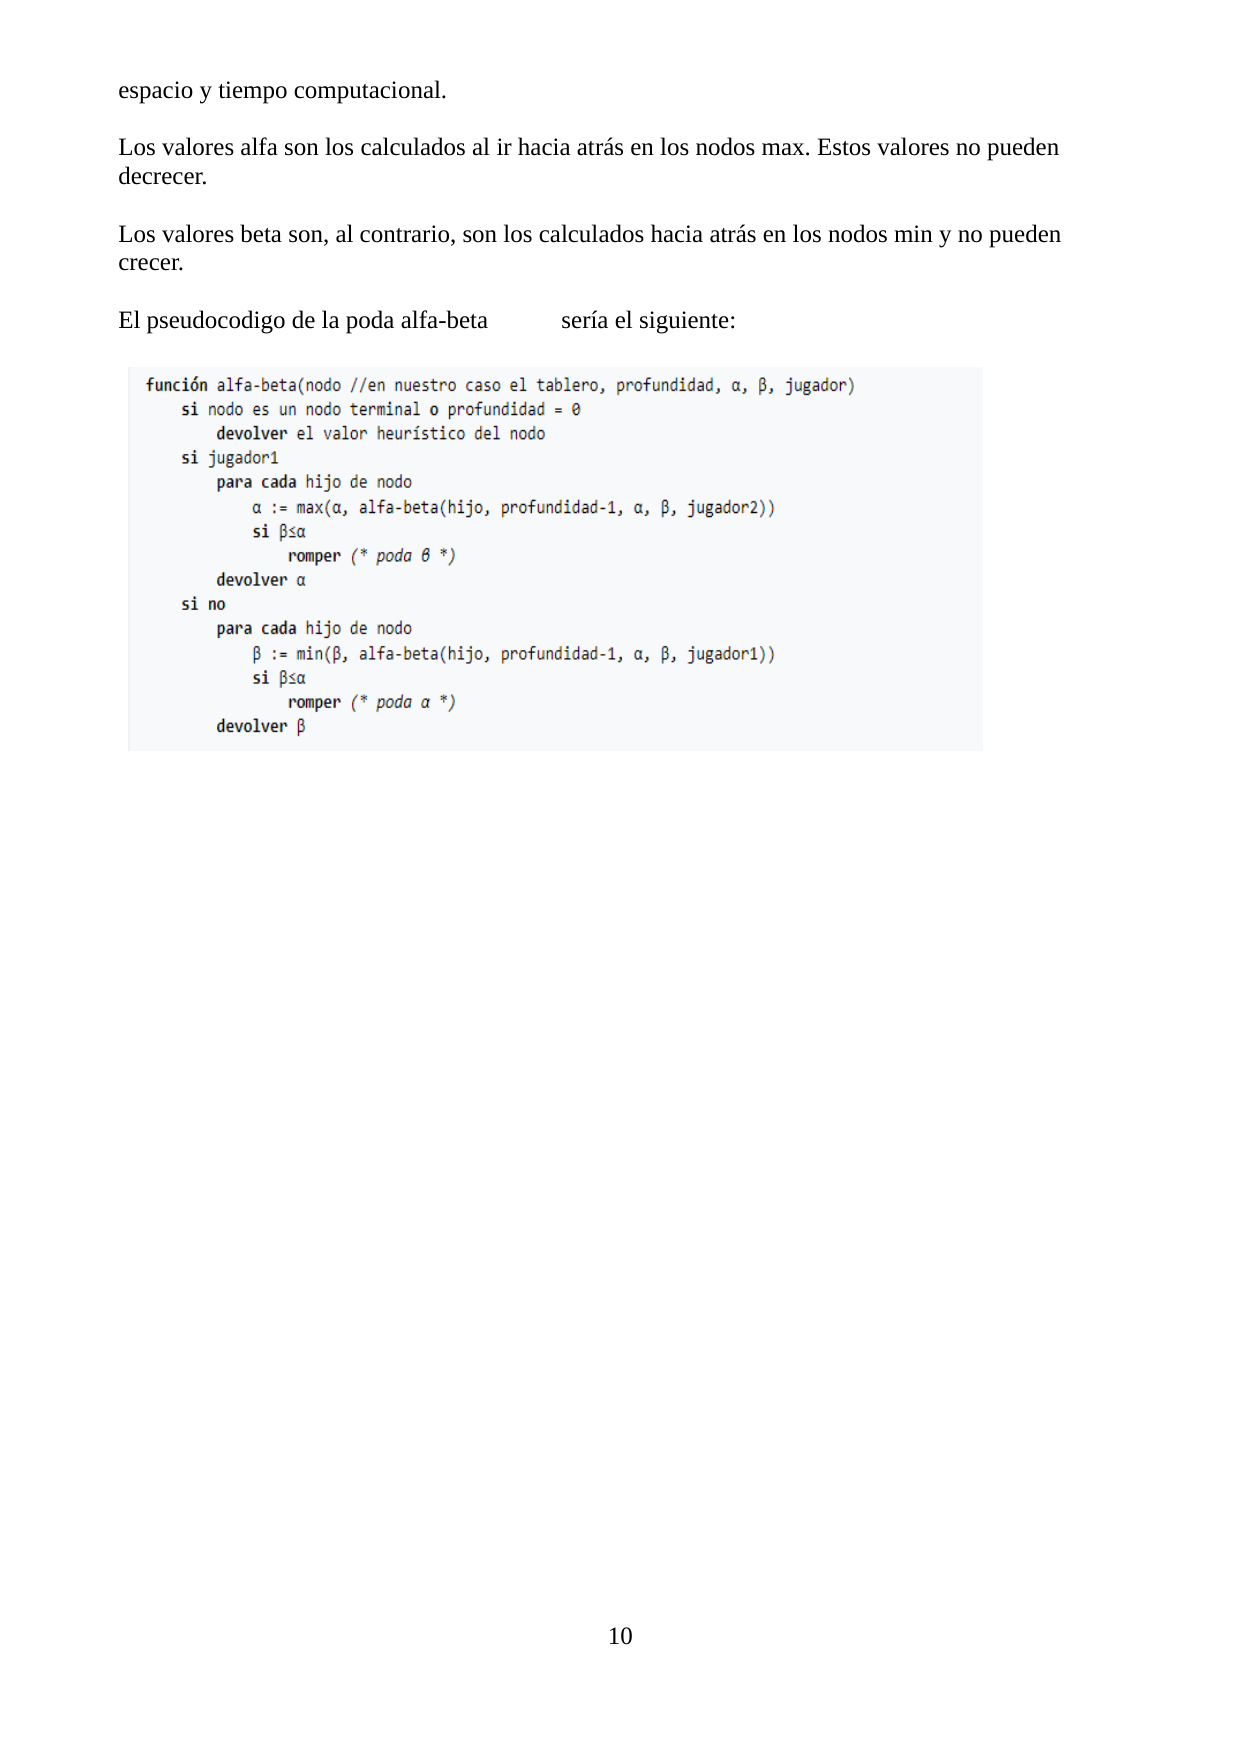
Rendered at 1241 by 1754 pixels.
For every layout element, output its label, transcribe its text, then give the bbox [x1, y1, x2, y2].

text espacio y tiempo computacional. [118, 75, 1122, 104]
text El pseudocodigo de la poda alfa-beta sería el siguiente: [118, 305, 1122, 334]
text Los valores beta son, al contrario, son los calculados hacia atrás en los nodos min y no pueden crecer. [118, 219, 1122, 276]
text Los valores alfa son los calculados al ir hacia atrás en los nodos max. Estos valores no pueden decrecer. [118, 132, 1122, 190]
